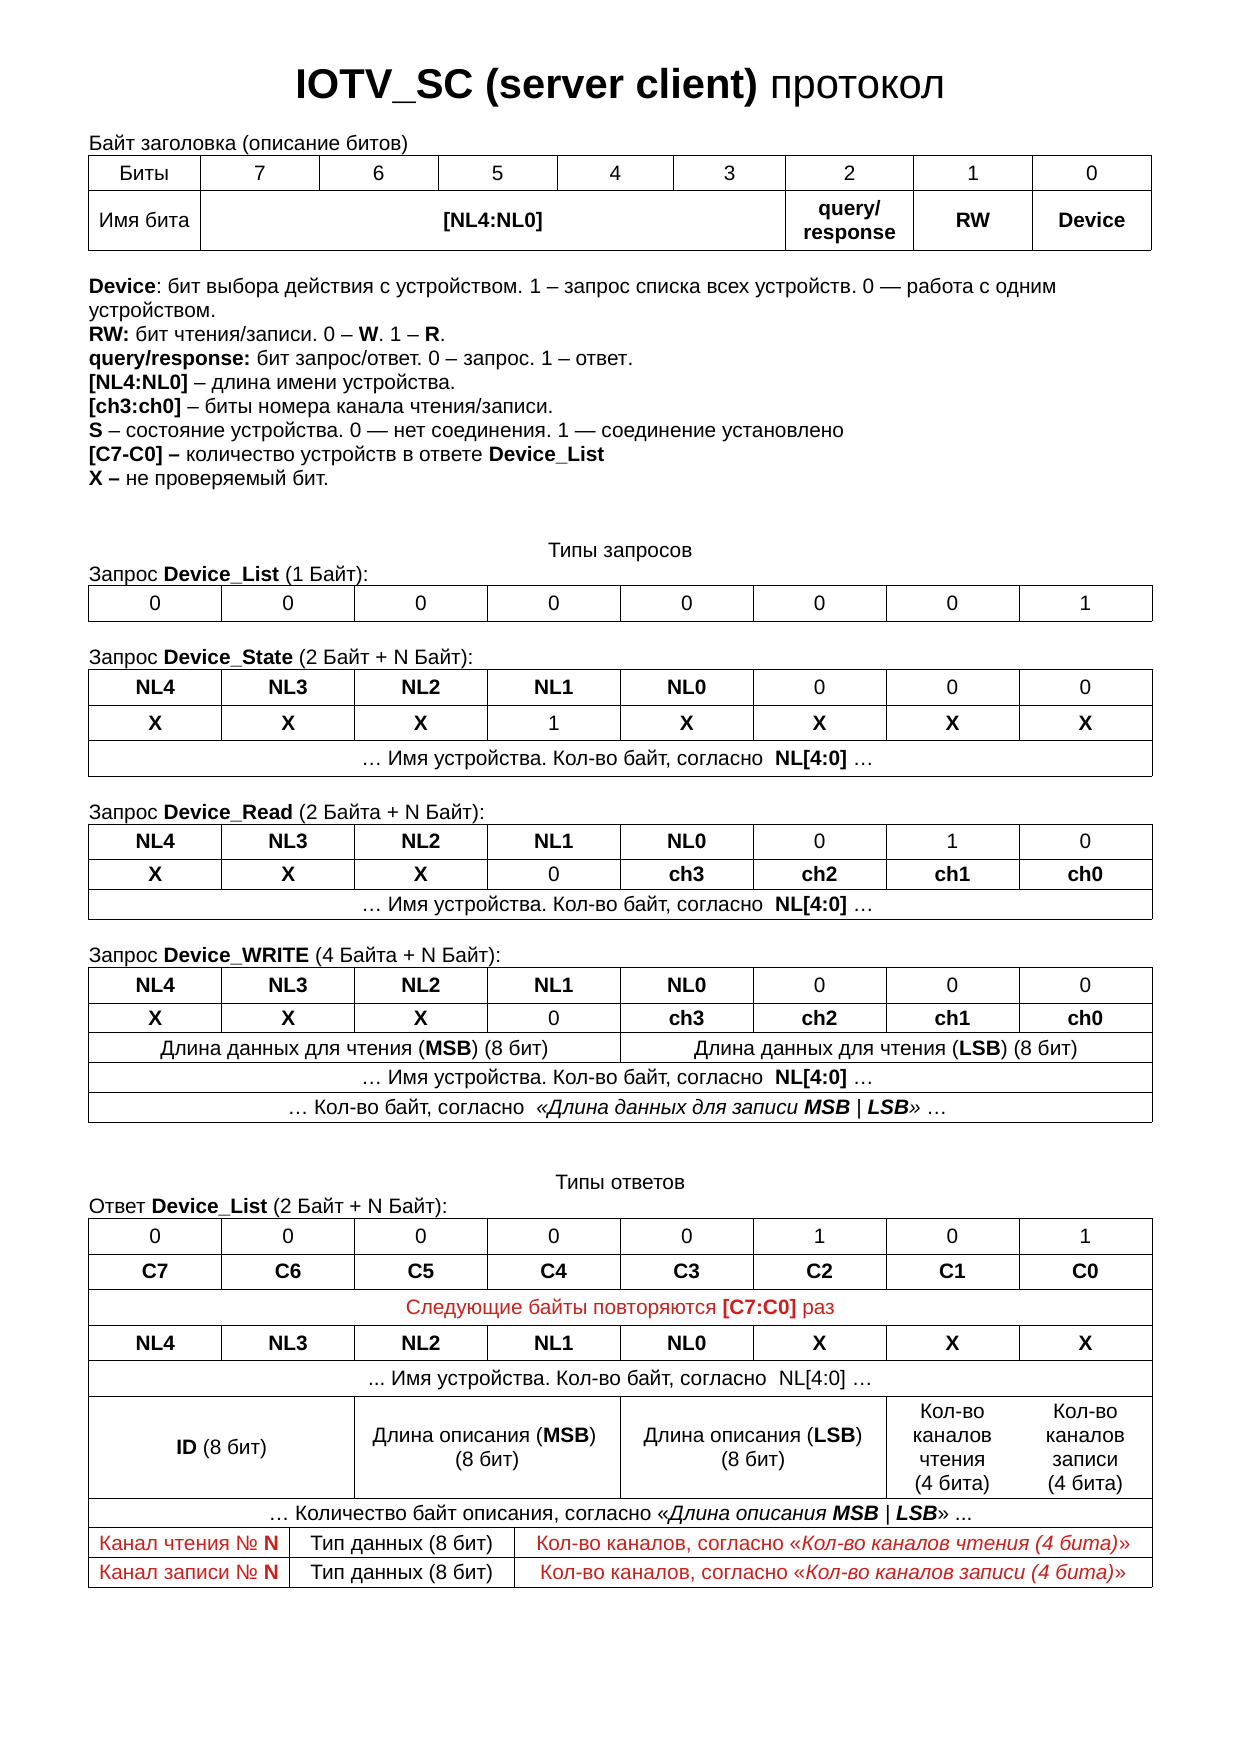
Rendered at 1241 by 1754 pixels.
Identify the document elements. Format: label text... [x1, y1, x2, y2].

text Типы запросов [88, 537, 1152, 561]
table_header 0 [355, 586, 487, 621]
table_header NL0 [621, 670, 753, 704]
table_header ID (8 бит) [89, 1397, 354, 1497]
table_cell X [1020, 1326, 1152, 1360]
table_header 3 [674, 156, 785, 190]
table_cell Длина данных для чтения (LSB) (8 бит) [621, 1033, 1152, 1062]
table_header NL2 [355, 968, 487, 1002]
table_cell C3 [621, 1255, 753, 1289]
table_header 0 [222, 1219, 354, 1253]
text Запрос Device_WRITE (4 Байта + N Байт): [88, 943, 1152, 967]
text Запрос Device_List (1 Байт): [88, 561, 1152, 585]
table_cell C5 [355, 1255, 487, 1289]
table_header 1 [1020, 586, 1152, 621]
table_header X [222, 1004, 354, 1032]
table_header NL1 [488, 670, 620, 704]
table_header 0 [488, 860, 620, 889]
table_header ch1 [887, 860, 1019, 889]
table_header 1 [1020, 1219, 1152, 1253]
table_cell Канал чтения № N [89, 1528, 289, 1557]
text Запрос Device_Read (2 Байта + N Байт): [88, 799, 1152, 823]
table_cell C6 [222, 1255, 354, 1289]
table_cell ... Имя устройства. Кол-во байт, согласно NL[4:0] … [89, 1361, 1152, 1396]
table_header NL3 [222, 825, 354, 859]
table_header ch1 [887, 1004, 1019, 1032]
table_header 0 [754, 670, 886, 704]
table_header NL4 [89, 825, 221, 859]
table_header X [222, 860, 354, 889]
table_header 0 [754, 586, 886, 621]
table_cell Тип данных (8 бит) [290, 1528, 514, 1557]
table_header Длина описания (MSB) (8 бит) [355, 1397, 620, 1497]
table_cell … Имя устройства. Кол-во байт, согласно NL[4:0] … [89, 1063, 1152, 1092]
table_header 0 [1020, 968, 1152, 1002]
table_header NL0 [621, 968, 753, 1002]
table_cell … Имя устройства. Кол-во байт, согласно NL[4:0] … [89, 741, 1152, 776]
table_header NL3 [222, 968, 354, 1002]
table_header ch2 [754, 860, 886, 889]
table_cell NL1 [488, 1326, 620, 1360]
table_header Длина описания (LSB) (8 бит) [621, 1397, 886, 1497]
table_cell X [754, 706, 886, 740]
table_header 0 [887, 670, 1019, 704]
table_header ch3 [621, 860, 753, 889]
table_header NL1 [488, 968, 620, 1002]
table_cell X [887, 1326, 1019, 1360]
table_cell Кол-во каналов, согласно «Кол-во каналов записи (4 бита)» [515, 1558, 1152, 1587]
table_header 0 [621, 586, 753, 621]
table_header NL4 [89, 968, 221, 1002]
table_header NL3 [222, 670, 354, 704]
table_header 0 [355, 1219, 487, 1253]
table_header 0 [754, 825, 886, 859]
text RW: бит чтения/записи. 0 – W. 1 – R. [88, 322, 1152, 346]
text Типы ответов [88, 1170, 1152, 1194]
table_cell X [89, 706, 221, 740]
table_header 0 [222, 586, 354, 621]
table_cell X [1020, 706, 1152, 740]
table_cell [NL4:NL0] [201, 191, 785, 250]
table_header 0 [1020, 825, 1152, 859]
table_header X [89, 860, 221, 889]
table_header 0 [621, 1219, 753, 1253]
table_cell … Имя устройства. Кол-во байт, согласно NL[4:0] … [89, 890, 1152, 919]
table_header 0 [488, 1219, 620, 1253]
table_header 0 [887, 586, 1019, 621]
table_cell X [754, 1326, 886, 1360]
table_header Кол-во каналов записи (4 бита) [1019, 1397, 1152, 1497]
table_cell Имя бита [89, 191, 200, 250]
table_header 1 [754, 1219, 886, 1253]
table_cell … Кол-во байт, согласно «Длина данных для записи MSB | LSB» … [89, 1093, 1152, 1122]
table_header NL0 [621, 825, 753, 859]
table_cell Device [1033, 191, 1151, 250]
table_header NL1 [488, 825, 620, 859]
table_cell Длина данных для чтения (MSB) (8 бит) [89, 1033, 620, 1062]
table_header ch0 [1020, 860, 1152, 889]
table_header NL2 [355, 825, 487, 859]
table_header 1 [887, 825, 1019, 859]
table_header NL4 [89, 670, 221, 704]
table_header 0 [887, 1219, 1019, 1253]
text [NL4:NL0] – длина имени устройства. [88, 370, 1152, 394]
table_header 5 [439, 156, 557, 190]
table_header X [89, 1004, 221, 1032]
table_cell NL2 [355, 1326, 487, 1360]
table_header 0 [488, 1004, 620, 1032]
table_header X [355, 1004, 487, 1032]
table_cell Канал записи № N [89, 1558, 289, 1587]
table_cell X [222, 706, 354, 740]
table_header X [355, 860, 487, 889]
text IOTV_SC (server client) протокол [88, 59, 1152, 107]
table_header 4 [558, 156, 673, 190]
table_header NL2 [355, 670, 487, 704]
table_header 2 [786, 156, 913, 190]
text Device: бит выбора действия с устройством. 1 – запрос списка всех устройств. 0 — работа с одним устройством. [88, 274, 1152, 322]
table_cell C0 [1020, 1255, 1152, 1289]
table_header ch2 [754, 1004, 886, 1032]
table_cell X [621, 706, 753, 740]
table_header 0 [887, 968, 1019, 1002]
text Ответ Device_List (2 Байт + N Байт): [88, 1194, 1152, 1218]
table_cell NL4 [89, 1326, 221, 1360]
table_header ch3 [621, 1004, 753, 1032]
table_cell C1 [887, 1255, 1019, 1289]
table_header 0 [488, 586, 620, 621]
table_cell 1 [488, 706, 620, 740]
table_header 0 [1020, 670, 1152, 704]
table_header 6 [320, 156, 438, 190]
text [ch3:ch0] – биты номера канала чтения/записи. [88, 394, 1152, 418]
table_cell Кол-во каналов, согласно «Кол-во каналов чтения (4 бита)» [515, 1528, 1152, 1557]
table_header 0 [89, 586, 221, 621]
table_cell C4 [488, 1255, 620, 1289]
text X – не проверяемый бит. [88, 466, 1152, 489]
table_header 0 [89, 1219, 221, 1253]
table_header 1 [914, 156, 1032, 190]
table_header 0 [1033, 156, 1151, 190]
table_cell X [887, 706, 1019, 740]
table_cell C7 [89, 1255, 221, 1289]
text Байт заголовка (описание битов) [88, 131, 1152, 155]
table_header ch0 [1020, 1004, 1152, 1032]
table_cell NL0 [621, 1326, 753, 1360]
table_header 0 [754, 968, 886, 1002]
text S – состояние устройства. 0 — нет соединения. 1 — соединение установлено [88, 418, 1152, 442]
table_header 7 [201, 156, 319, 190]
table_cell RW [914, 191, 1032, 250]
table_cell C2 [754, 1255, 886, 1289]
table_header Кол-во каналов чтения (4 бита) [887, 1397, 1019, 1497]
text [C7-C0] – количество устройств в ответе Device_List [88, 442, 1152, 466]
table_cell … Количество байт описания, согласно «Длина описания MSB | LSB» ... [89, 1499, 1152, 1527]
text query/response: бит запрос/ответ. 0 – запрос. 1 – ответ. [88, 346, 1152, 370]
table_cell X [355, 706, 487, 740]
table_cell query/response [786, 191, 913, 250]
table_header Биты [89, 156, 200, 190]
table_cell Тип данных (8 бит) [290, 1558, 514, 1587]
table_cell NL3 [222, 1326, 354, 1360]
table_cell Следующие байты повторяются [C7:C0] раз [89, 1290, 1152, 1324]
text Запрос Device_State (2 Байт + N Байт): [88, 645, 1152, 669]
